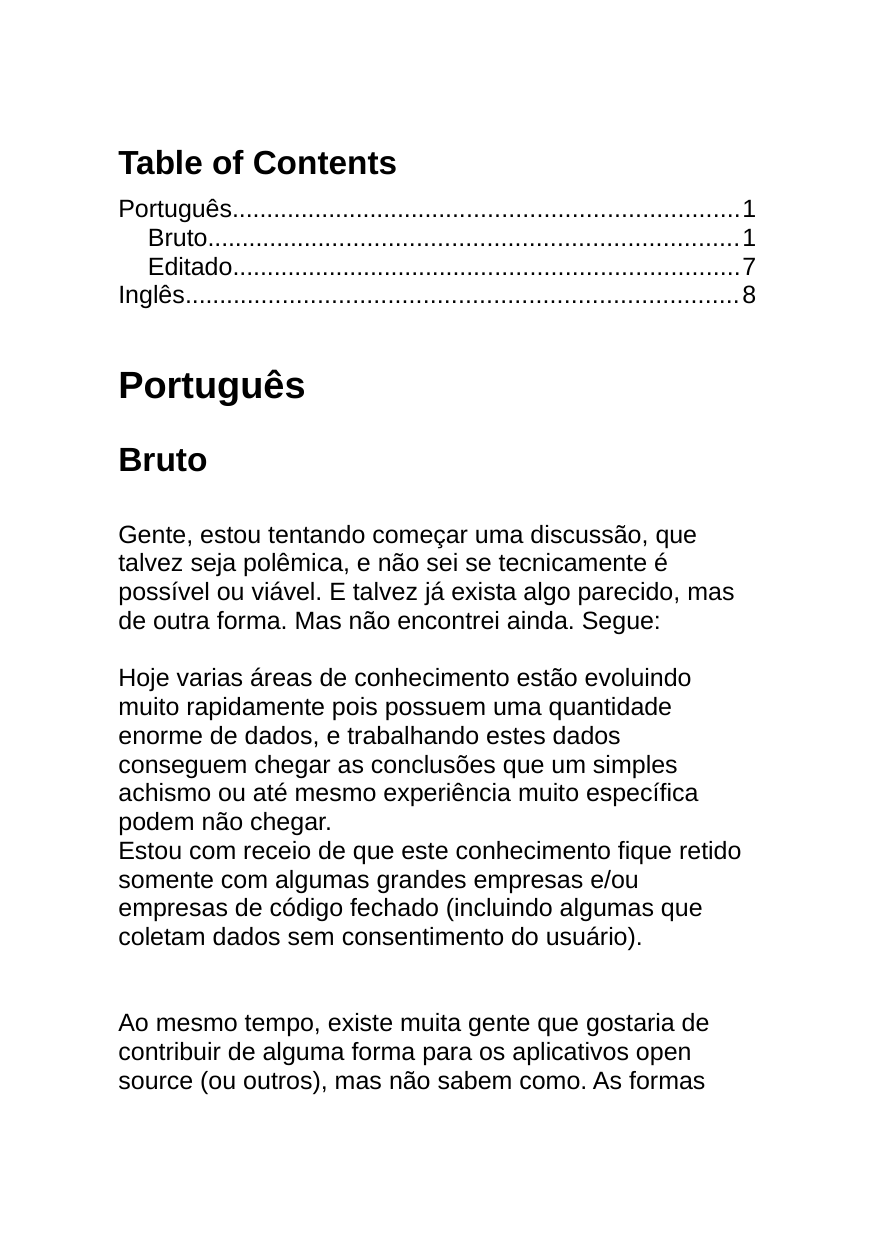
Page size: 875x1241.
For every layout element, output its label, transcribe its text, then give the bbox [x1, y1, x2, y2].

text Hoje varias áreas de conhecimento estão evoluindo muito rapidamente pois possuem uma quantidade enorme de dados, e trabalhando estes dados conseguem chegar as conclusões que um simples achismo ou até mesmo experiência muito específica podem não chegar. [118, 663, 756, 836]
subtitle Bruto [118, 440, 756, 478]
subtitle Table of Contents [118, 143, 756, 182]
text Inglês 8 [118, 280, 756, 309]
subtitle Português [118, 363, 756, 406]
text Bruto 1 [148, 223, 756, 252]
text Estou com receio de que este conhecimento fique retido somente com algumas grandes empresas e/ou empresas de código fechado (incluindo algumas que coletam dados sem consentimento do usuário). [118, 836, 756, 951]
text Gente, estou tentando começar uma discussão, que talvez seja polêmica, e não sei se tecnicamente é possível ou viável. E talvez já exista algo parecido, mas de outra forma. Mas não encontrei ainda. Segue: [118, 520, 756, 635]
text Português 1 [118, 194, 756, 223]
text Editado 7 [148, 252, 756, 280]
text Ao mesmo tempo, existe muita gente que gostaria de contribuir de alguma forma para os aplicativos open source (ou outros), mas não sabem como. As formas [118, 1008, 756, 1095]
